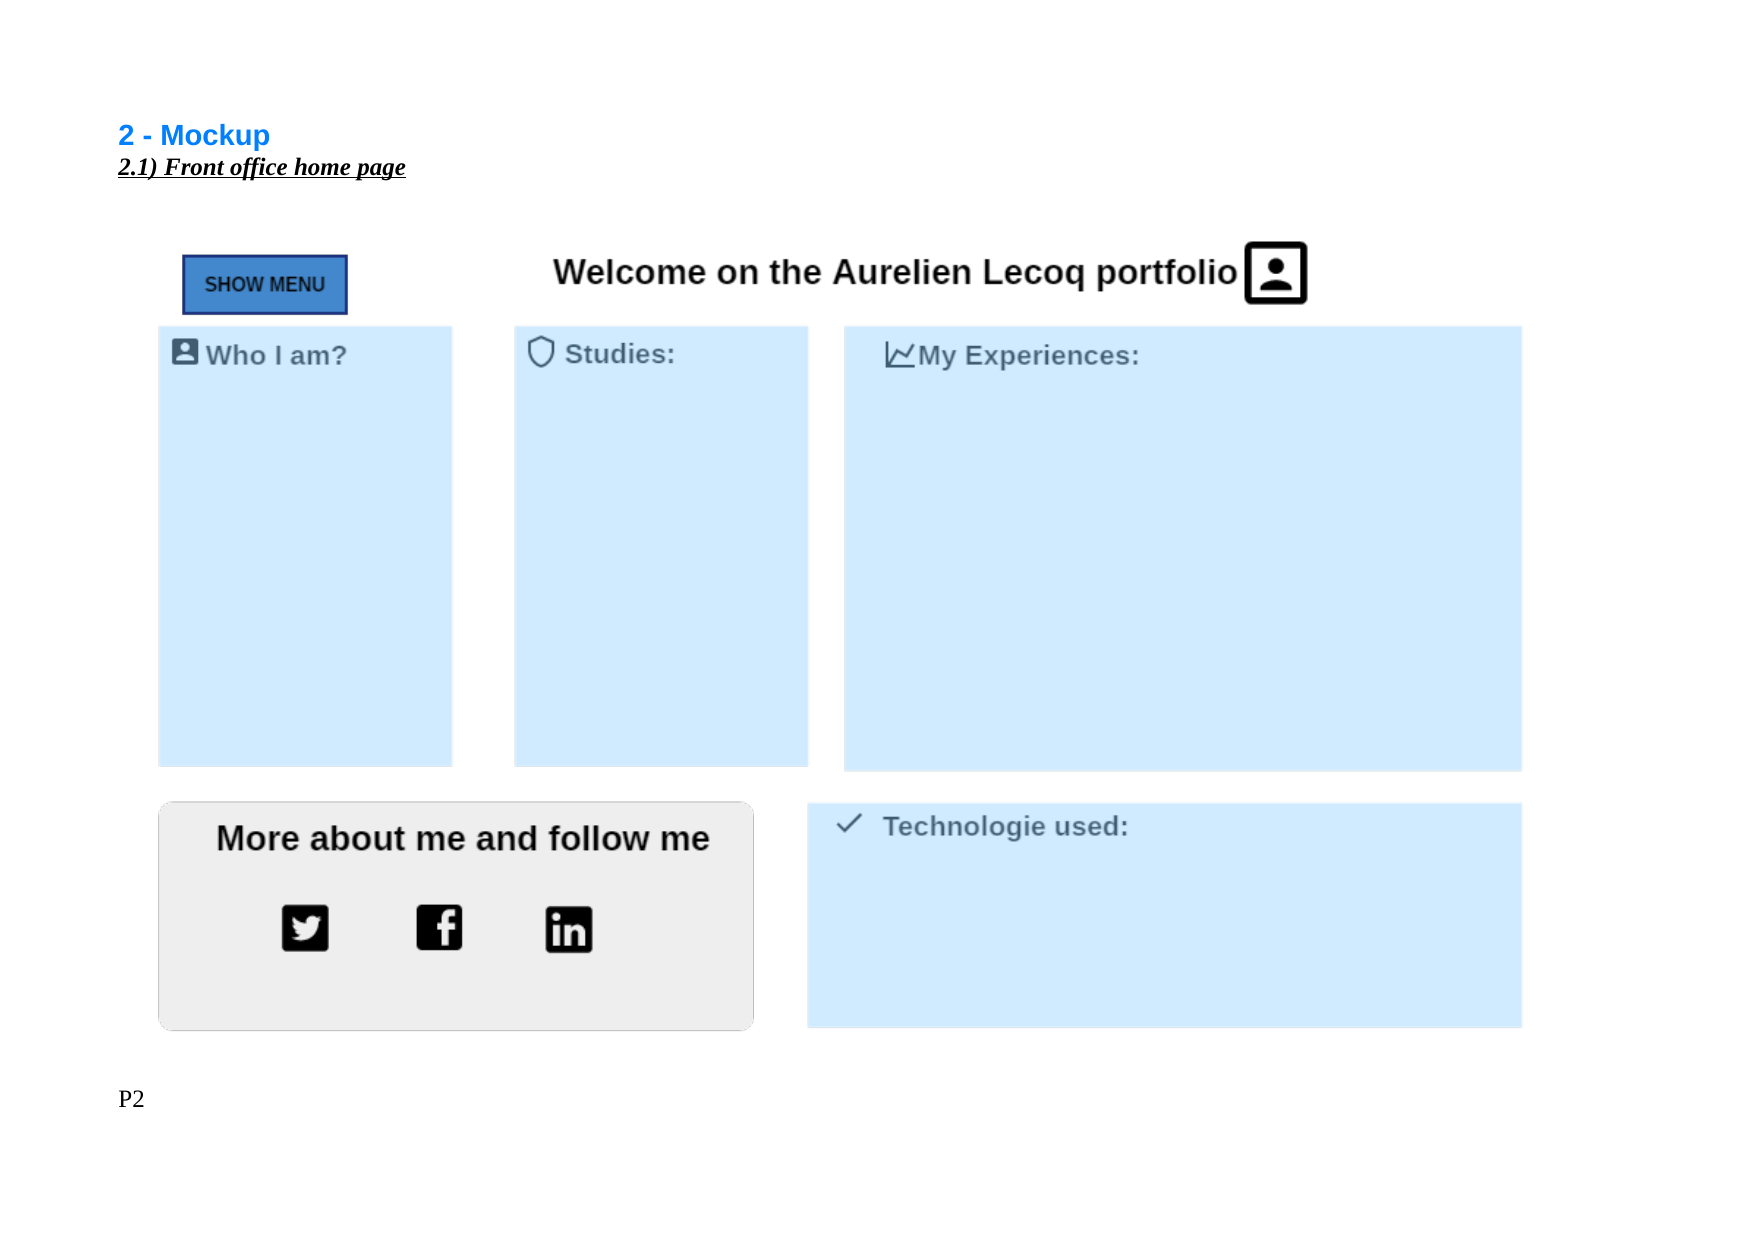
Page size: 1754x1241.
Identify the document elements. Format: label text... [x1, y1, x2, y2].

picture [118, 230, 1636, 1056]
text 2 - Mockup [118, 118, 1636, 152]
text 2.1) Front office home page [118, 152, 1636, 180]
text P2 [118, 1084, 1636, 1113]
